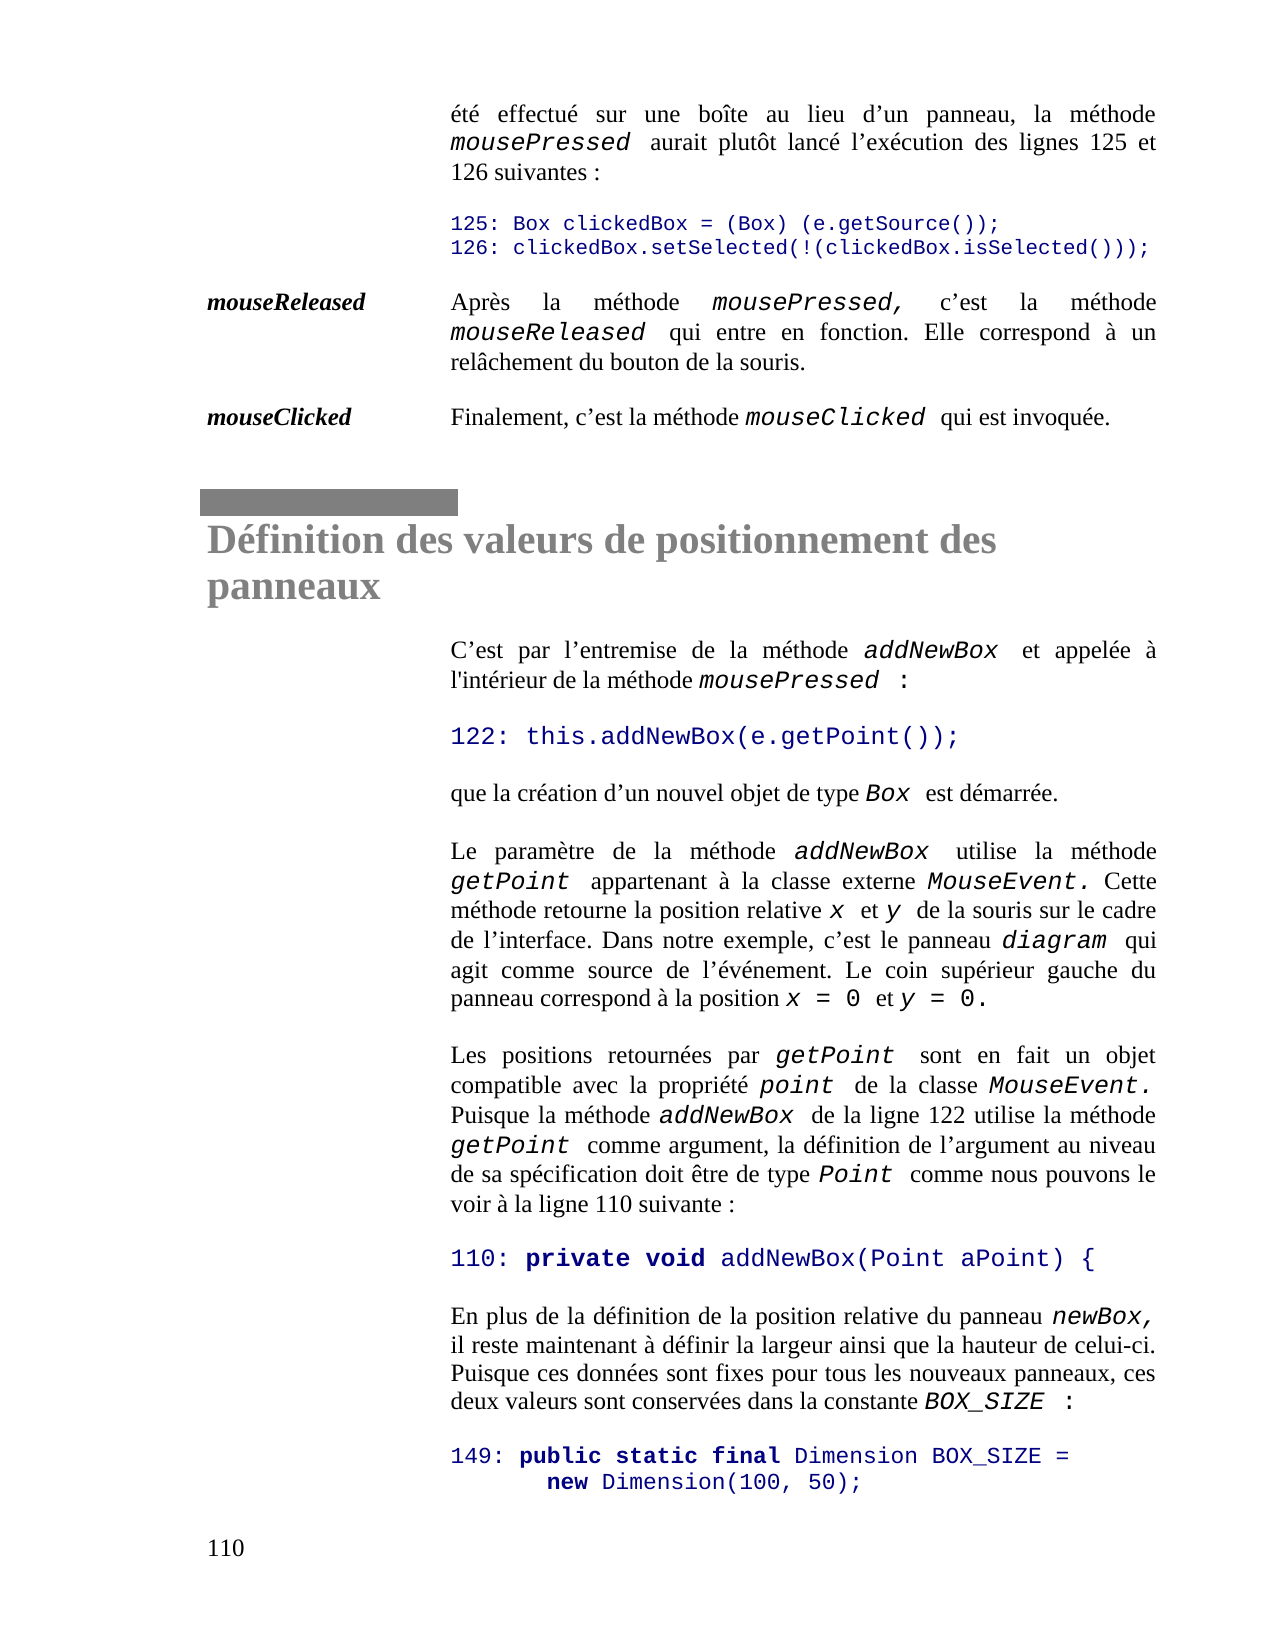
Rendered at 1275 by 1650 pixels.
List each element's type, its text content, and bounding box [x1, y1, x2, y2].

table_header C’est par l’entremise de la méthode addNewBox et appelée à l'intérieur de la méthode mousePressed : 122: this.addNewBox(e.getPoint()); [443, 636, 1164, 752]
table_header Le paramètre de la méthode addNewBox utilise la méthode getPoint appartenant à la classe externe MouseEvent. Cette méthode retourne la position relative x et y de la souris sur le cadre de l’interface. Dans notre exemple, c’est le panneau diagram qui agit comme source de l’événement. Le coin supérieur gauche du panneau correspond à la position x = 0 et y = 0. [443, 837, 1164, 1014]
table_header [200, 213, 443, 261]
table_header [200, 1302, 443, 1417]
table_header mouseReleased [200, 288, 443, 376]
table_header [200, 636, 443, 752]
table_header Finalement, c’est la méthode mouseClicked qui est invoquée. [443, 403, 1163, 433]
table_header [200, 100, 443, 186]
table_header 149: public static final Dimension BOX_SIZE = new Dimension(100, 50); [443, 1445, 1164, 1496]
table_header En plus de la définition de la position relative du panneau newBox, il reste maintenant à définir la largeur ainsi que la hauteur de celui-ci. Puisque ces données sont fixes pour tous les nouveaux panneaux, ces deux valeurs sont conservées dans la constante BOX_SIZE : [443, 1302, 1164, 1417]
table_header 125: Box clickedBox = (Box) (e.getSource()); 126: clickedBox.setSelected(!(clickedBox.isSelected())); [443, 213, 1164, 261]
table_header Les positions retournées par getPoint sont en fait un objet compatible avec la propriété point de la classe MouseEvent. Puisque la méthode addNewBox de la ligne 122 utilise la méthode getPoint comme argument, la définition de l’argument au niveau de sa spécification doit être de type Point comme nous pouvons le voir à la ligne 110 suivante : [443, 1041, 1163, 1218]
table_header [200, 1445, 443, 1496]
table_header [200, 1041, 443, 1218]
table_header [200, 780, 443, 809]
table_header [200, 837, 443, 1014]
table_header [200, 1246, 443, 1274]
table_header [200, 489, 458, 516]
table_header Après la méthode mousePressed, c’est la méthode mouseReleased qui entre en fonction. Elle correspond à un relâchement du bouton de la souris. [443, 288, 1164, 376]
table_header 110: private void addNewBox(Point aPoint) { [443, 1246, 1164, 1274]
table_header que la création d’un nouvel objet de type Box est démarrée. [443, 780, 1163, 809]
table_header mouseClicked [200, 403, 443, 433]
subtitle Définition des valeurs de positionnement des panneaux [207, 516, 1157, 608]
table_header été effectué sur une boîte au lieu d’un panneau, la méthode mousePressed aurait plutôt lancé l’exécution des lignes 125 et 126 suivantes : [443, 100, 1164, 186]
